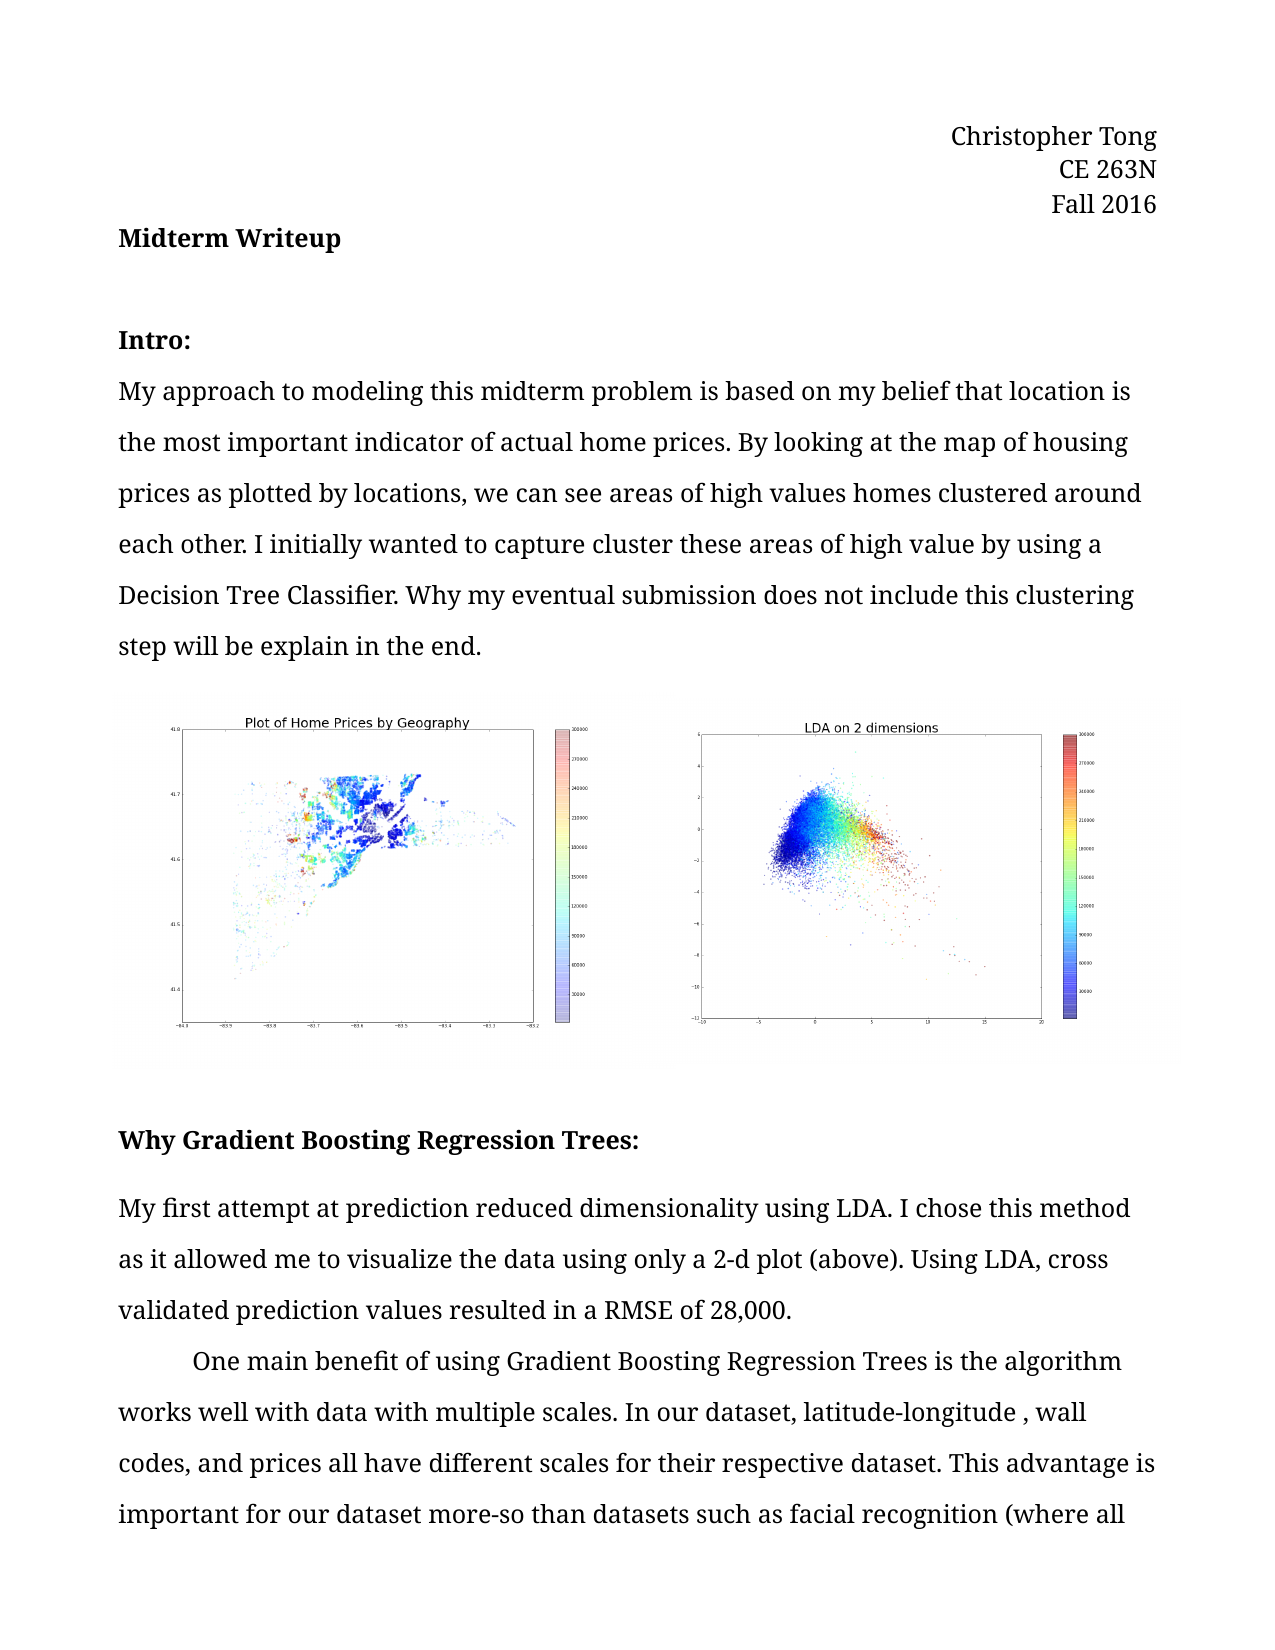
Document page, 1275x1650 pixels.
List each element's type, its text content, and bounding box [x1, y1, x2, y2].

text My first attempt at prediction reduced dimensionality using LDA. I chose this method as it allowed me to visualize the data using only a 2-d plot (above). Using LDA, cross validated prediction values resulted in a RMSE of 28,000. [118, 1191, 1157, 1327]
text Fall 2016 [118, 186, 1157, 220]
text Why Gradient Boosting Regression Trees: [118, 1122, 1157, 1157]
picture [112, 692, 1181, 1069]
text My approach to modeling this midterm problem is based on my belief that location is the most important indicator of actual home prices. By looking at the map of housing prices as plotted by locations, we can see areas of high values homes clustered around each other. I initially wanted to capture cluster these areas of high value by using a Decision Tree Classifier. Why my eventual submission does not include this clustering step will be explain in the end. [118, 373, 1157, 663]
text One main benefit of using Gradient Boosting Regression Trees is the algorithm works well with data with multiple scales. In our dataset, latitude-longitude , wall codes, and prices all have different scales for their respective dataset. This advantage is important for our dataset more-so than datasets such as facial recognition (where all [118, 1344, 1157, 1531]
text Midterm Writeup [118, 220, 1157, 254]
text Christopher Tong [118, 118, 1157, 152]
text Intro: [118, 322, 1157, 356]
text CE 263N [118, 152, 1157, 186]
